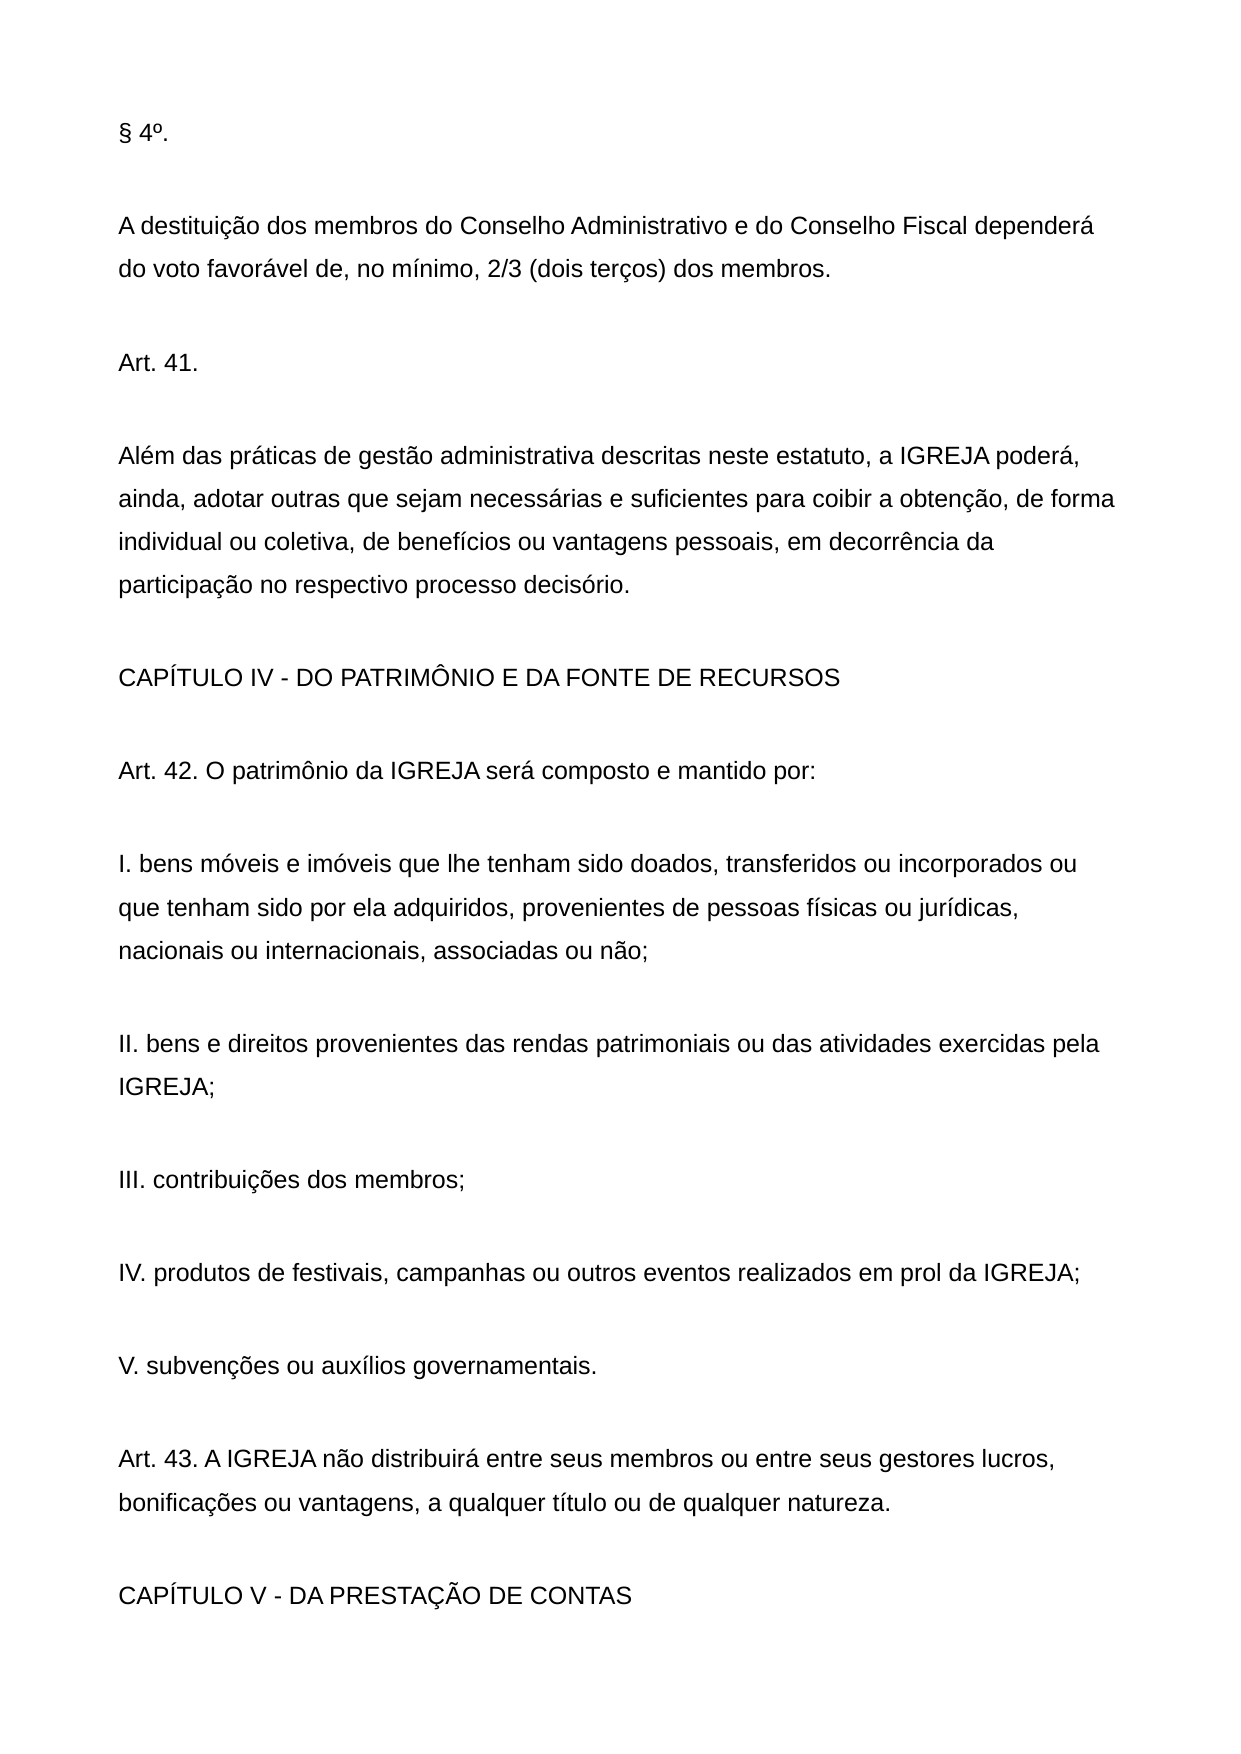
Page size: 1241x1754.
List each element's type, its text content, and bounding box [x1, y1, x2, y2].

text I. bens móveis e imóveis que lhe tenham sido doados, transferidos ou incorporados ou que tenham sido por ela adquiridos, provenientes de pessoas físicas ou jurídicas, nacionais ou internacionais, associadas ou não; [118, 849, 1122, 964]
text II. bens e direitos provenientes das rendas patrimoniais ou das atividades exercidas pela IGREJA; [118, 1029, 1122, 1101]
text III. contribuições dos membros; [118, 1165, 1122, 1194]
text CAPÍTULO IV - DO PATRIMÔNIO E DA FONTE DE RECURSOS [118, 663, 1122, 692]
text V. subvenções ou auxílios governamentais. [118, 1351, 1122, 1380]
text Art. 43. A IGREJA não distribuirá entre seus membros ou entre seus gestores lucros, bonificações ou vantagens, a qualquer título ou de qualquer natureza. [118, 1444, 1122, 1516]
text Art. 41. [118, 347, 1122, 376]
text Além das práticas de gestão administrativa descritas neste estatuto, a IGREJA poderá, ainda, adotar outras que sejam necessárias e suficientes para coibir a obtenção, de forma individual ou coletiva, de benefícios ou vantagens pessoais, em decorrência da participação no respectivo processo decisório. [118, 441, 1122, 599]
text § 4º. [118, 118, 1122, 147]
text A destituição dos membros do Conselho Administrativo e do Conselho Fiscal dependerá do voto favorável de, no mínimo, 2/3 (dois terços) dos membros. [118, 211, 1122, 283]
text IV. produtos de festivais, campanhas ou outros eventos realizados em prol da IGREJA; [118, 1258, 1122, 1287]
text CAPÍTULO V - DA PRESTAÇÃO DE CONTAS [118, 1581, 1122, 1609]
text Art. 42. O patrimônio da IGREJA será composto e mantido por: [118, 756, 1122, 785]
